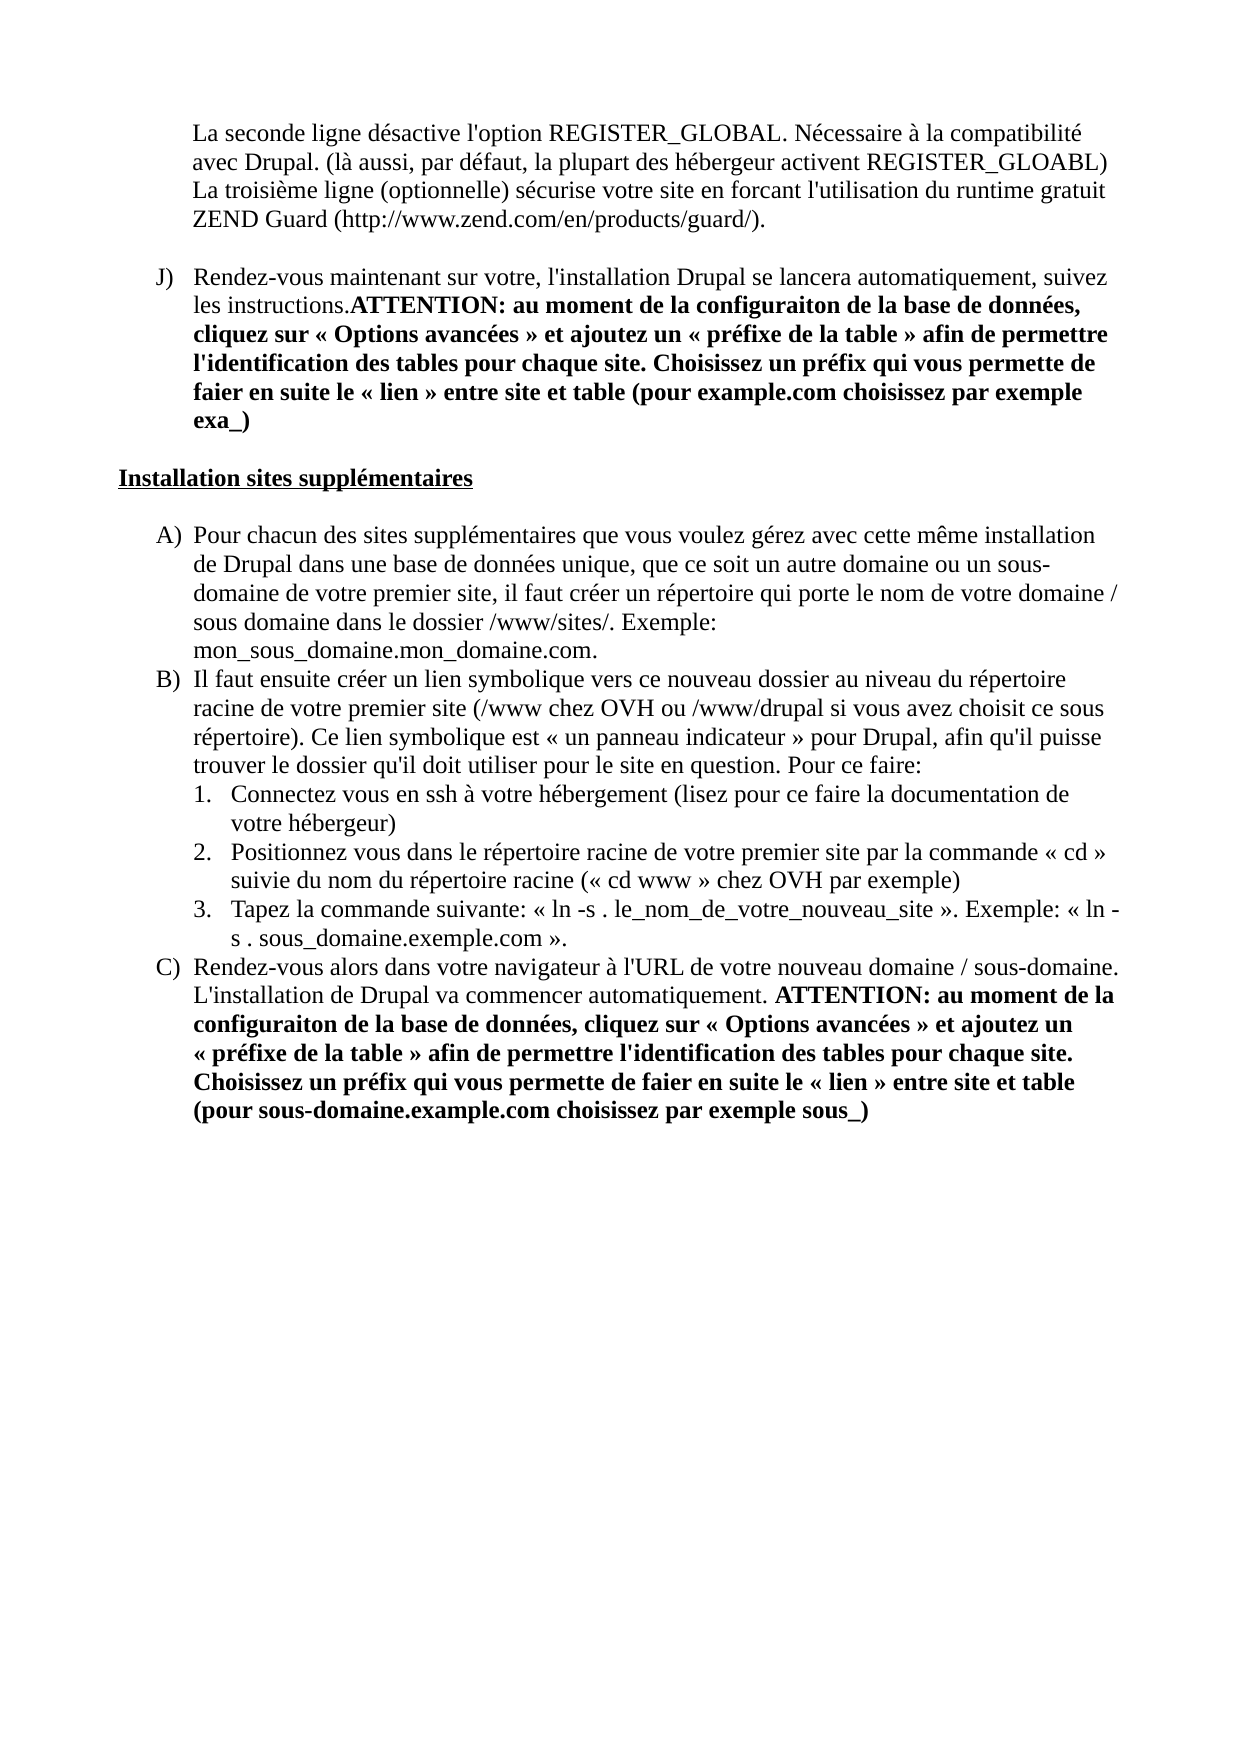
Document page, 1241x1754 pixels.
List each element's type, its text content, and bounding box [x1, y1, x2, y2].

list Positionnez vous dans le répertoire racine de votre premier site par la commande « cd » suivie du nom du répertoire racine (« cd www » chez OVH par exemple) [193, 837, 1122, 894]
text La troisième ligne (optionnelle) sécurise votre site en forcant l'utilisation du runtime gratuit ZEND Guard (http://www.zend.com/en/products/guard/). [118, 176, 1122, 233]
text Installation sites supplémentaires [118, 463, 1122, 492]
list Rendez-vous maintenant sur votre, l'installation Drupal se lancera automatiquement, suivez les instructions.ATTENTION: au moment de la configuraiton de la base de données, cliquez sur « Options avancées » et ajoutez un « préfixe de la table » afin de permettre l'identification des tables pour chaque site. Choisissez un préfix qui vous permette de faier en suite le « lien » entre site et table (pour example.com choisissez par exemple exa_) [156, 262, 1122, 434]
list Connectez vous en ssh à votre hébergement (lisez pour ce faire la documentation de votre hébergeur) [193, 779, 1122, 837]
text La seconde ligne désactive l'option REGISTER_GLOBAL. Nécessaire à la compatibilité avec Drupal. (là aussi, par défaut, la plupart des hébergeur activent REGISTER_GLOABL) [118, 118, 1122, 176]
list Tapez la commande suivante: « ln -s . le_nom_de_votre_nouveau_site ». Exemple: « ln -s . sous_domaine.exemple.com ». [193, 894, 1122, 952]
list Rendez-vous alors dans votre navigateur à l'URL de votre nouveau domaine / sous-domaine. L'installation de Drupal va commencer automatiquement. ATTENTION: au moment de la configuraiton de la base de données, cliquez sur « Options avancées » et ajoutez un « préfixe de la table » afin de permettre l'identification des tables pour chaque site. Choisissez un préfix qui vous permette de faier en suite le « lien » entre site et table (pour sous-domaine.example.com choisissez par exemple sous_) [156, 952, 1122, 1124]
list Pour chacun des sites supplémentaires que vous voulez gérez avec cette même installation de Drupal dans une base de données unique, que ce soit un autre domaine ou un sous-domaine de votre premier site, il faut créer un répertoire qui porte le nom de votre domaine / sous domaine dans le dossier /www/sites/. Exemple: mon_sous_domaine.mon_domaine.com. [156, 521, 1122, 664]
list Il faut ensuite créer un lien symbolique vers ce nouveau dossier au niveau du répertoire racine de votre premier site (/www chez OVH ou /www/drupal si vous avez choisit ce sous répertoire). Ce lien symbolique est « un panneau indicateur » pour Drupal, afin qu'il puisse trouver le dossier qu'il doit utiliser pour le site en question. Pour ce faire: [156, 664, 1122, 779]
